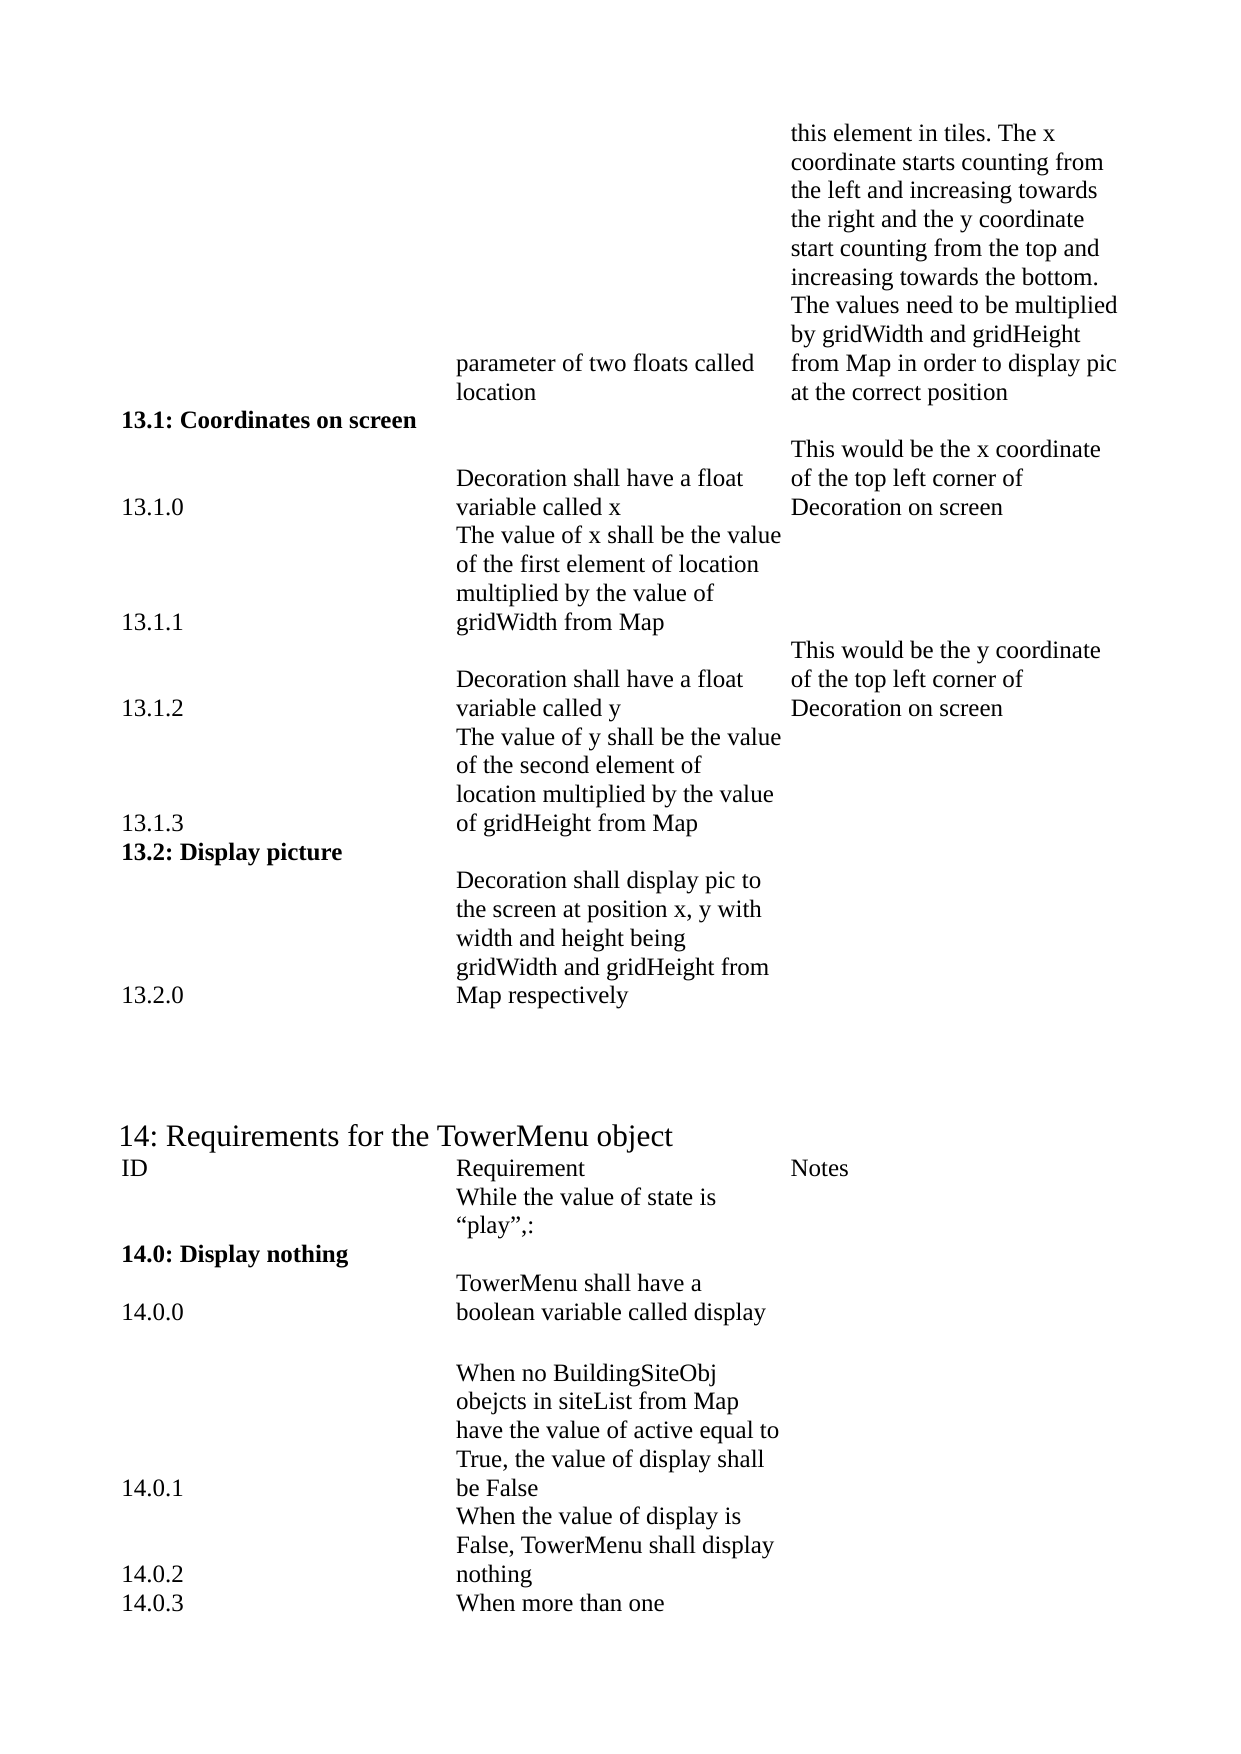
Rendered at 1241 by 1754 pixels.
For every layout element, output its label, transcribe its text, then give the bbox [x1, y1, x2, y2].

table_cell The value of x shall be the value of the first element of location multiplied by the value of gridWidth from Map [453, 521, 787, 636]
table_cell When the value of display is False, TowerMenu shall display nothing [453, 1501, 787, 1588]
table_cell When no BuildingSiteObj obejcts in siteList from Map have the value of active equal to True, the value of display shall be False [453, 1326, 787, 1501]
table_cell 13.1.2 [118, 636, 453, 722]
table_cell [787, 1182, 1122, 1239]
table_cell 13.1.3 [118, 722, 453, 837]
table_cell 13.1.0 [118, 434, 453, 521]
table_cell Decoration shall have a float variable called y [453, 636, 787, 722]
table_cell 14.0: Display nothing [118, 1239, 1122, 1268]
table_header Notes [787, 1153, 1122, 1182]
table_cell Decoration shall display pic to the screen at position x, y with width and height being gridWidth and gridHeight from Map respectively [453, 866, 787, 1009]
table_cell The value of y shall be the value of the second element of location multiplied by the value of gridHeight from Map [453, 722, 787, 837]
table_cell This would be the x coordinate of the top left corner of Decoration on screen [788, 434, 1122, 521]
table_cell [788, 521, 1122, 636]
table_cell Decoration shall have a float variable called x [453, 434, 787, 521]
table_cell 13.2: Display picture [118, 837, 1122, 866]
table_cell While the value of state is “play”,: [453, 1182, 787, 1239]
table_cell 14.0.0 [118, 1268, 453, 1326]
table_header ID [118, 1153, 453, 1182]
table_cell parameter of two floats called location [453, 118, 787, 406]
table_cell [788, 866, 1122, 1009]
table_cell 14.0.1 [118, 1326, 453, 1501]
table_header Requirement [453, 1153, 787, 1182]
table_cell this element in tiles. The x coordinate starts counting from the left and increasing towards the right and the y coordinate start counting from the top and increasing towards the bottom. The values need to be multiplied by gridWidth and gridHeight from Map in order to display pic at the correct position [788, 118, 1122, 406]
table_cell [787, 1501, 1122, 1588]
table_cell [787, 1268, 1122, 1326]
table_cell 13.1: Coordinates on screen [118, 406, 1122, 434]
table_cell [788, 722, 1122, 837]
table_cell [118, 1182, 453, 1239]
table_cell When more than one [453, 1588, 787, 1616]
table_cell [787, 1326, 1122, 1501]
table_cell [787, 1588, 1122, 1616]
table_cell 14.0.3 [118, 1588, 453, 1616]
table_cell 13.2.0 [118, 866, 453, 1009]
table_cell This would be the y coordinate of the top left corner of Decoration on screen [788, 636, 1122, 722]
table_cell 14.0.2 [118, 1501, 453, 1588]
table_cell TowerMenu shall have a boolean variable called display [453, 1268, 787, 1326]
table_cell [118, 118, 453, 406]
text 14: Requirements for the TowerMenu object [118, 1117, 1122, 1153]
table_cell 13.1.1 [118, 521, 453, 636]
